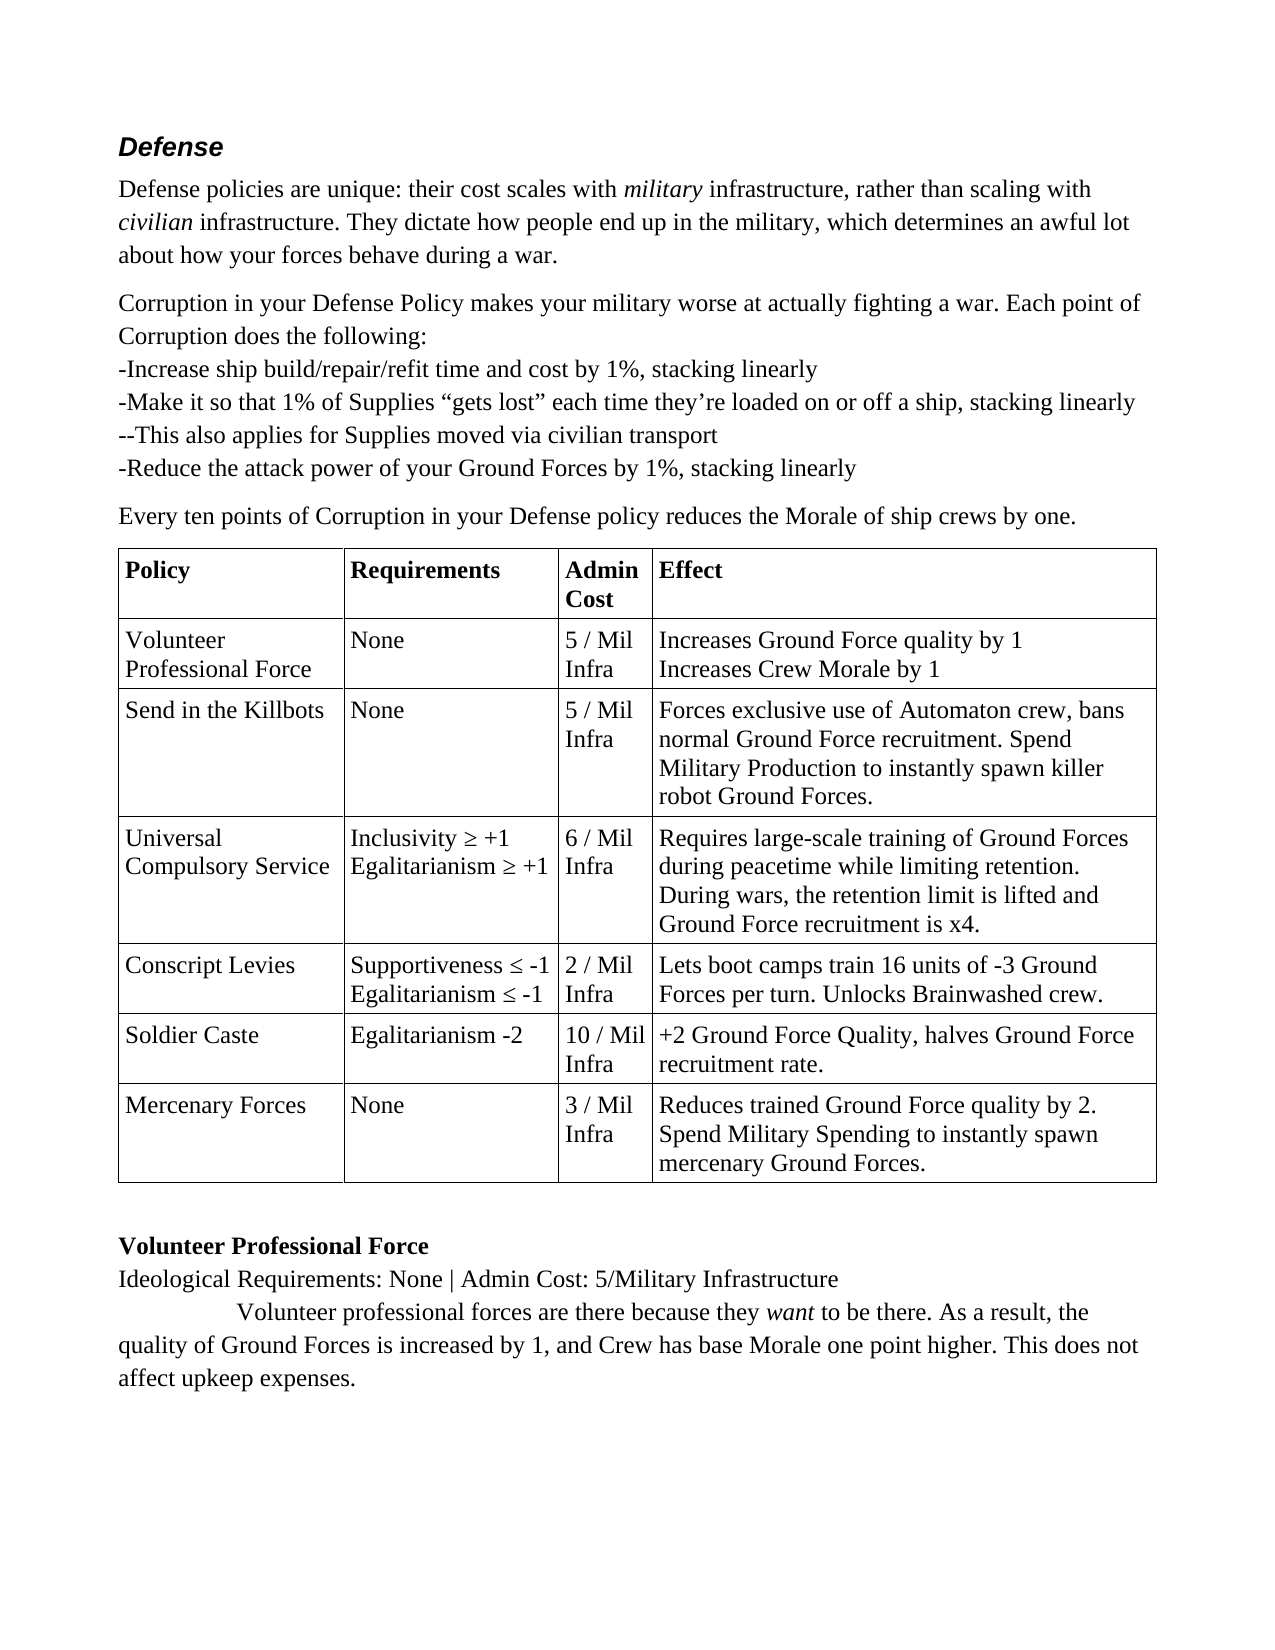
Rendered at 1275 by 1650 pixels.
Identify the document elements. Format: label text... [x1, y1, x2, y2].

table_cell Mercenary Forces [119, 1084, 343, 1182]
table_cell 5 / Mil Infra [559, 689, 652, 816]
table_header Admin Cost [559, 549, 652, 618]
table_cell Requires large-scale training of Ground Forces during peacetime while limiting retention. During wars, the retention limit is lifted and Ground Force recruitment is x4. [653, 817, 1156, 943]
table_cell Forces exclusive use of Automaton crew, bans normal Ground Force recruitment. Spend Military Production to instantly spawn killer robot Ground Forces. [653, 689, 1156, 816]
table_cell +2 Ground Force Quality, halves Ground Force recruitment rate. [653, 1014, 1156, 1083]
table_cell Inclusivity ≥ +1 Egalitarianism ≥ +1 [345, 817, 558, 943]
table_cell None [345, 619, 558, 688]
table_cell None [345, 689, 558, 816]
table_cell Egalitarianism -2 [345, 1014, 558, 1083]
text Defense policies are unique: their cost scales with military infrastructure, rather than scaling with civilian infrastructure. They dictate how people end up in the military, which determines an awful lot about how your forces behave during a war. [118, 174, 1157, 269]
text Volunteer Professional Force Ideological Requirements: None | Admin Cost: 5/Military Infrastructure Volunteer professional forces are there because they want to be there. As a result, the quality of Ground Forces is increased by 1, and Crew has base Morale one point higher. This does not affect upkeep expenses. [118, 1231, 1157, 1392]
table_cell Soldier Caste [119, 1014, 343, 1083]
table_header Policy [119, 549, 343, 618]
table_cell Increases Ground Force quality by 1 Increases Crew Morale by 1 [653, 619, 1156, 688]
table_cell 6 / Mil Infra [559, 817, 652, 943]
text Corruption in your Defense Policy makes your military worse at actually fighting a war. Each point of Corruption does the following: -Increase ship build/repair/refit time and cost by 1%, stacking linearly -Make it so that 1% of Supplies “gets lost” each time they’re loaded on or off a ship, stacking linearly --This also applies for Supplies moved via civilian transport -Reduce the attack power of your Ground Forces by 1%, stacking linearly [118, 288, 1157, 482]
table_cell 10 / Mil Infra [559, 1014, 652, 1083]
table_cell Supportiveness ≤ -1 Egalitarianism ≤ -1 [345, 944, 558, 1013]
table_cell Send in the Killbots [119, 689, 343, 816]
table_header Requirements [345, 549, 558, 618]
table_cell 3 / Mil Infra [559, 1084, 652, 1182]
table_cell None [345, 1084, 558, 1182]
table_cell 5 / Mil Infra [559, 619, 652, 688]
table_cell Universal Compulsory Service [119, 817, 343, 943]
table_cell Lets boot camps train 16 units of -3 Ground Forces per turn. Unlocks Brainwashed crew. [653, 944, 1156, 1013]
table_cell Volunteer Professional Force [119, 619, 343, 688]
table_header Effect [653, 549, 1156, 618]
table_cell Reduces trained Ground Force quality by 2. Spend Military Spending to instantly spawn mercenary Ground Forces. [653, 1084, 1156, 1182]
table_cell 2 / Mil Infra [559, 944, 652, 1013]
subtitle Defense [118, 131, 1157, 162]
text Every ten points of Corruption in your Defense policy reduces the Morale of ship crews by one. [118, 501, 1157, 529]
table_cell Conscript Levies [119, 944, 343, 1013]
